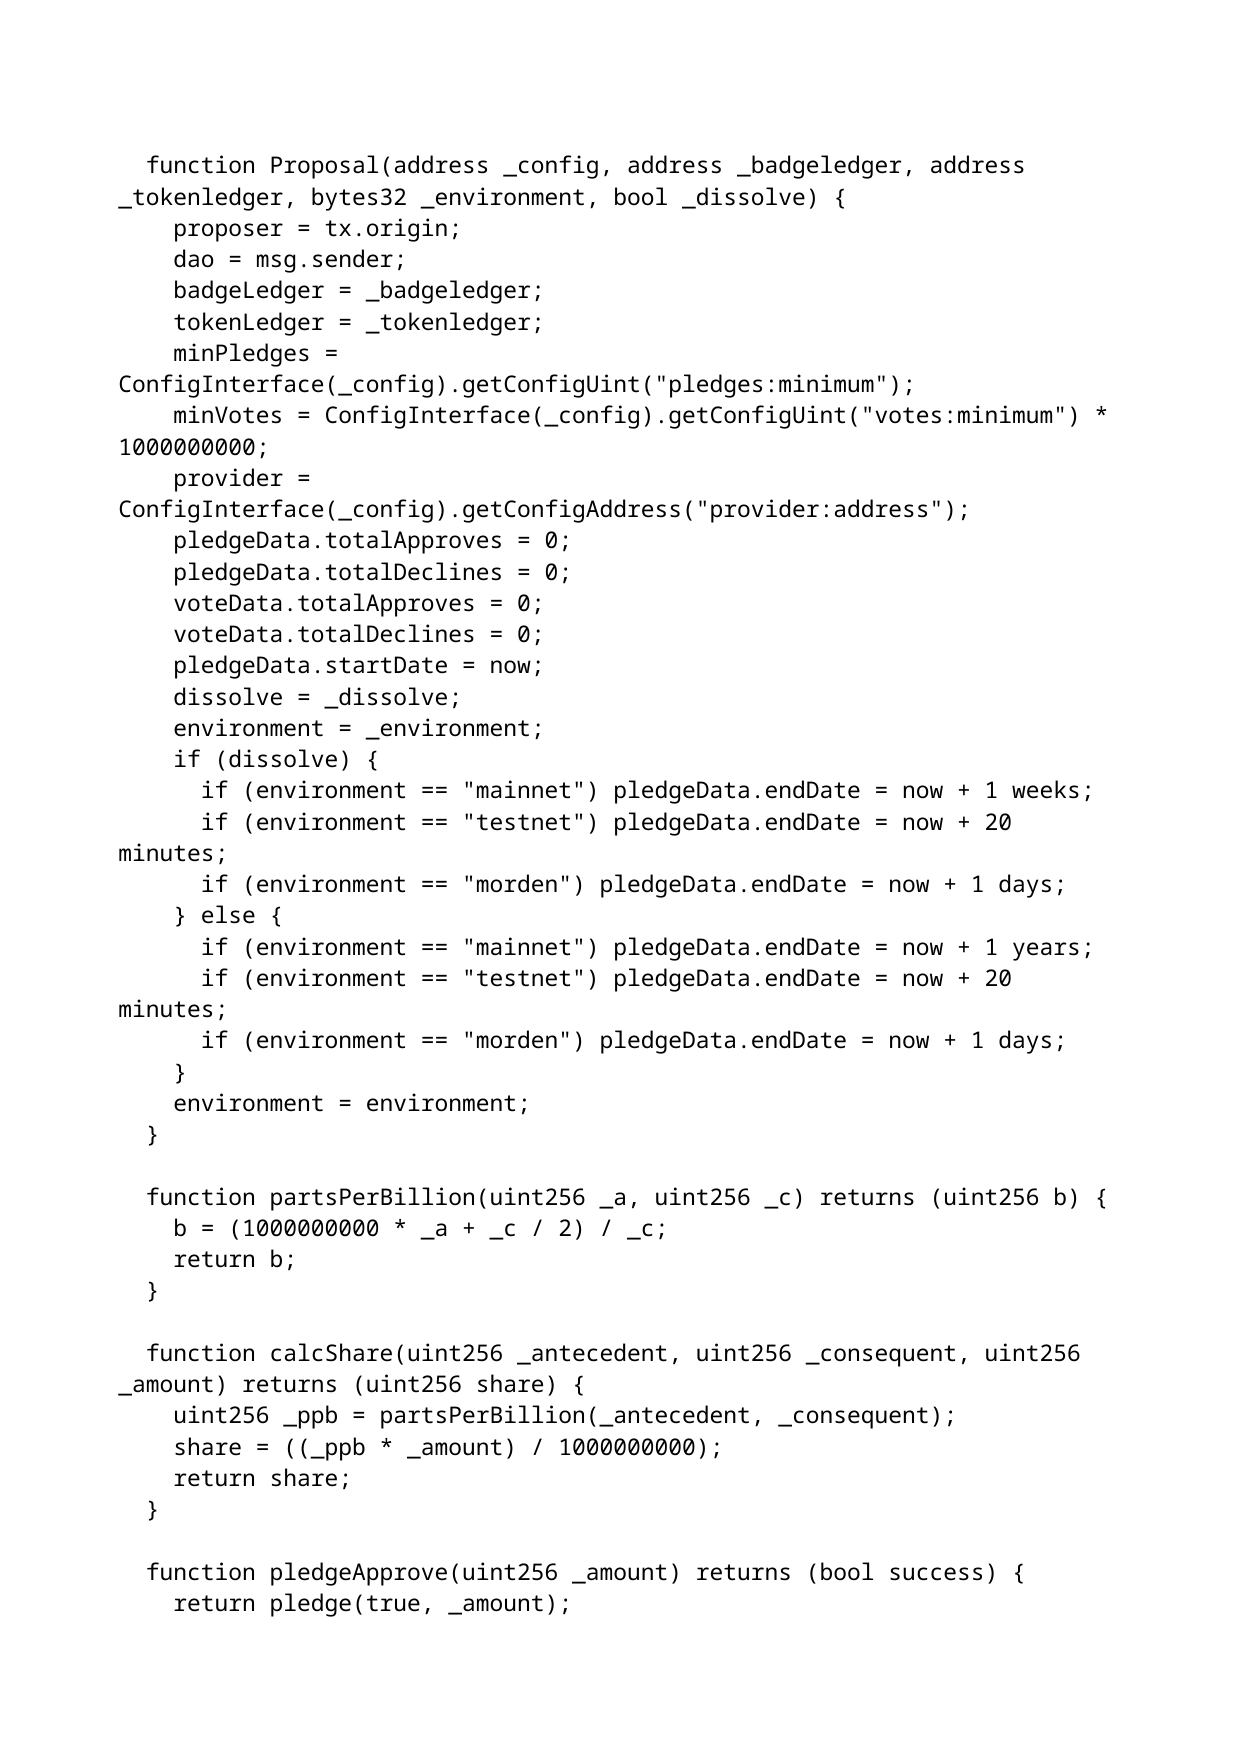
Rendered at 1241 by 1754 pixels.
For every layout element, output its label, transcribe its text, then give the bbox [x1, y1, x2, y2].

text if (environment == "testnet") pledgeData.endDate = now + 20 minutes; [118, 962, 1122, 1024]
text proposer = tx.origin; [118, 212, 1122, 243]
text share = ((_ppb * _amount) / 1000000000); [118, 1431, 1122, 1462]
text function calcShare(uint256 _antecedent, uint256 _consequent, uint256 _amount) returns (uint256 share) { [118, 1337, 1122, 1399]
text return b; [118, 1243, 1122, 1274]
text badgeLedger = _badgeledger; [118, 274, 1122, 306]
text environment = environment; [118, 1087, 1122, 1118]
text pledgeData.totalApproves = 0; [118, 524, 1122, 556]
text voteData.totalDeclines = 0; [118, 618, 1122, 649]
text dao = msg.sender; [118, 243, 1122, 274]
text b = (1000000000 * _a + _c / 2) / _c; [118, 1212, 1122, 1243]
text provider = ConfigInterface(_config).getConfigAddress("provider:address"); [118, 462, 1122, 524]
text if (environment == "morden") pledgeData.endDate = now + 1 days; [118, 868, 1122, 899]
text } [118, 1118, 1122, 1149]
text return share; [118, 1462, 1122, 1493]
text if (dissolve) { [118, 743, 1122, 774]
text if (environment == "testnet") pledgeData.endDate = now + 20 minutes; [118, 806, 1122, 868]
text } [118, 1274, 1122, 1306]
text if (environment == "mainnet") pledgeData.endDate = now + 1 weeks; [118, 774, 1122, 806]
text dissolve = _dissolve; [118, 681, 1122, 712]
text minPledges = ConfigInterface(_config).getConfigUint("pledges:minimum"); [118, 337, 1122, 399]
text voteData.totalApproves = 0; [118, 587, 1122, 618]
text pledgeData.startDate = now; [118, 649, 1122, 681]
text } else { [118, 899, 1122, 931]
text if (environment == "morden") pledgeData.endDate = now + 1 days; [118, 1024, 1122, 1056]
text environment = _environment; [118, 712, 1122, 743]
text function pledgeApprove(uint256 _amount) returns (bool success) { [118, 1556, 1122, 1587]
text function Proposal(address _config, address _badgeledger, address _tokenledger, bytes32 _environment, bool _dissolve) { [118, 149, 1122, 212]
text if (environment == "mainnet") pledgeData.endDate = now + 1 years; [118, 931, 1122, 962]
text } [118, 1493, 1122, 1524]
text uint256 _ppb = partsPerBillion(_antecedent, _consequent); [118, 1399, 1122, 1431]
text pledgeData.totalDeclines = 0; [118, 556, 1122, 587]
text return pledge(true, _amount); [118, 1587, 1122, 1618]
text tokenLedger = _tokenledger; [118, 306, 1122, 337]
text minVotes = ConfigInterface(_config).getConfigUint("votes:minimum") * 1000000000; [118, 399, 1122, 462]
text function partsPerBillion(uint256 _a, uint256 _c) returns (uint256 b) { [118, 1181, 1122, 1212]
text } [118, 1056, 1122, 1087]
